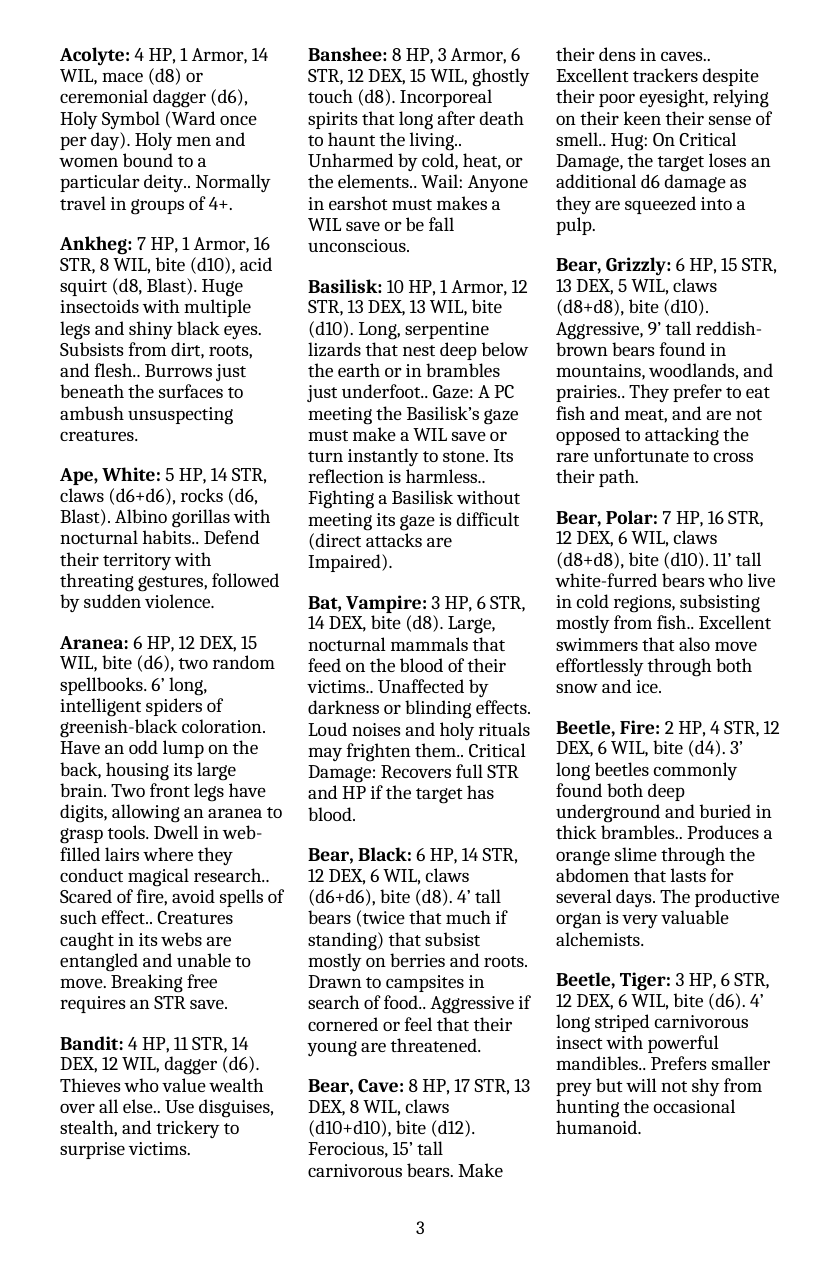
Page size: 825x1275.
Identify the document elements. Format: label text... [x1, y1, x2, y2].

text Bear, Polar: 7 HP, 16 STR, 12 DEX, 6 WIL, claws (d8+d8), bite (d10). 11’ tall white-furred bears who live in cold regions, subsisting mostly from fish.. Excellent swimmers that also move effortlessly through both snow and ice. [556, 507, 780, 698]
text Bear, Cave: 8 HP, 17 STR, 13 DEX, 8 WIL, claws (d10+d10), bite (d12). Ferocious, 15’ tall carnivorous bears. Make [308, 1076, 532, 1182]
text Beetle, Tiger: 3 HP, 6 STR, 12 DEX, 6 WIL, bite (d6). 4’ long striped carnivorous insect with powerful mandibles.. Prefers smaller prey but will not shy from hunting the occasional humanoid. [556, 969, 780, 1139]
text their dens in caves.. Excellent trackers despite their poor eyesight, relying on their keen their sense of smell.. Hug: On Critical Damage, the target loses an additional d6 damage as they are squeezed into a pulp. [556, 45, 780, 236]
text Bandit: 4 HP, 11 STR, 14 DEX, 12 WIL, dagger (d6). Thieves who value wealth over all else.. Use disguises, stealth, and trickery to surprise victims. [60, 1033, 284, 1161]
text Basilisk: 10 HP, 1 Armor, 12 STR, 13 DEX, 13 WIL, bite (d10). Long, serpentine lizards that nest deep below the earth or in brambles just underfoot.. Gaze: A PC meeting the Basilisk’s gaze must make a WIL save or turn instantly to stone. Its reflection is harmless.. Fighting a Basilisk without meeting its gaze is difficult (direct attacks are Impaired). [308, 276, 532, 573]
text Bat, Vampire: 3 HP, 6 STR, 14 DEX, bite (d8). Large, nocturnal mammals that feed on the blood of their victims.. Unaffected by darkness or blinding effects. Loud noises and holy rituals may frighten them.. Critical Damage: Recovers full STR and HP if the target has blood. [308, 592, 532, 826]
text Beetle, Fire: 2 HP, 4 STR, 12 DEX, 6 WIL, bite (d4). 3’ long beetles commonly found both deep underground and buried in thick brambles.. Produces a orange slime through the abdomen that lasts for several days. The productive organ is very valuable alchemists. [556, 717, 780, 951]
text Bear, Black: 6 HP, 14 STR, 12 DEX, 6 WIL, claws (d6+d6), bite (d8). 4’ tall bears (twice that much if standing) that subsist mostly on berries and roots. Drawn to campsites in search of food.. Aggressive if cornered or feel that their young are threatened. [308, 845, 532, 1057]
text Banshee: 8 HP, 3 Armor, 6 STR, 12 DEX, 15 WIL, ghostly touch (d8). Incorporeal spirits that long after death to haunt the living.. Unharmed by cold, heat, or the elements.. Wail: Anyone in earshot must makes a WIL save or be fall unconscious. [308, 45, 532, 257]
text Ape, White: 5 HP, 14 STR, claws (d6+d6), rocks (d6, Blast). Albino gorillas with nocturnal habits.. Defend their territory with threating gestures, followed by sudden violence. [60, 465, 284, 613]
text Bear, Grizzly: 6 HP, 15 STR, 13 DEX, 5 WIL, claws (d8+d8), bite (d10). Aggressive, 9’ tall reddish-brown bears found in mountains, woodlands, and prairies.. They prefer to eat fish and meat, and are not opposed to attacking the rare unfortunate to cross their path. [556, 255, 780, 488]
text Acolyte: 4 HP, 1 Armor, 14 WIL, mace (d8) or ceremonial dagger (d6), Holy Symbol (Ward once per day). Holy men and women bound to a particular deity.. Normally travel in groups of 4+. [60, 45, 284, 215]
text Ankheg: 7 HP, 1 Armor, 16 STR, 8 WIL, bite (d10), acid squirt (d8, Blast). Huge insectoids with multiple legs and shiny black eyes. Subsists from dirt, roots, and flesh.. Burrows just beneath the surfaces to ambush unsuspecting creatures. [60, 234, 284, 446]
text Aranea: 6 HP, 12 DEX, 15 WIL, bite (d6), two random spellbooks. 6’ long, intelligent spiders of greenish-black coloration. Have an odd lump on the back, housing its large brain. Two front legs have digits, allowing an aranea to grasp tools. Dwell in web-filled lairs where they conduct magical research.. Scared of fire, avoid spells of such effect.. Creatures caught in its webs are entangled and unable to move. Breaking free requires an STR save. [60, 632, 284, 1014]
